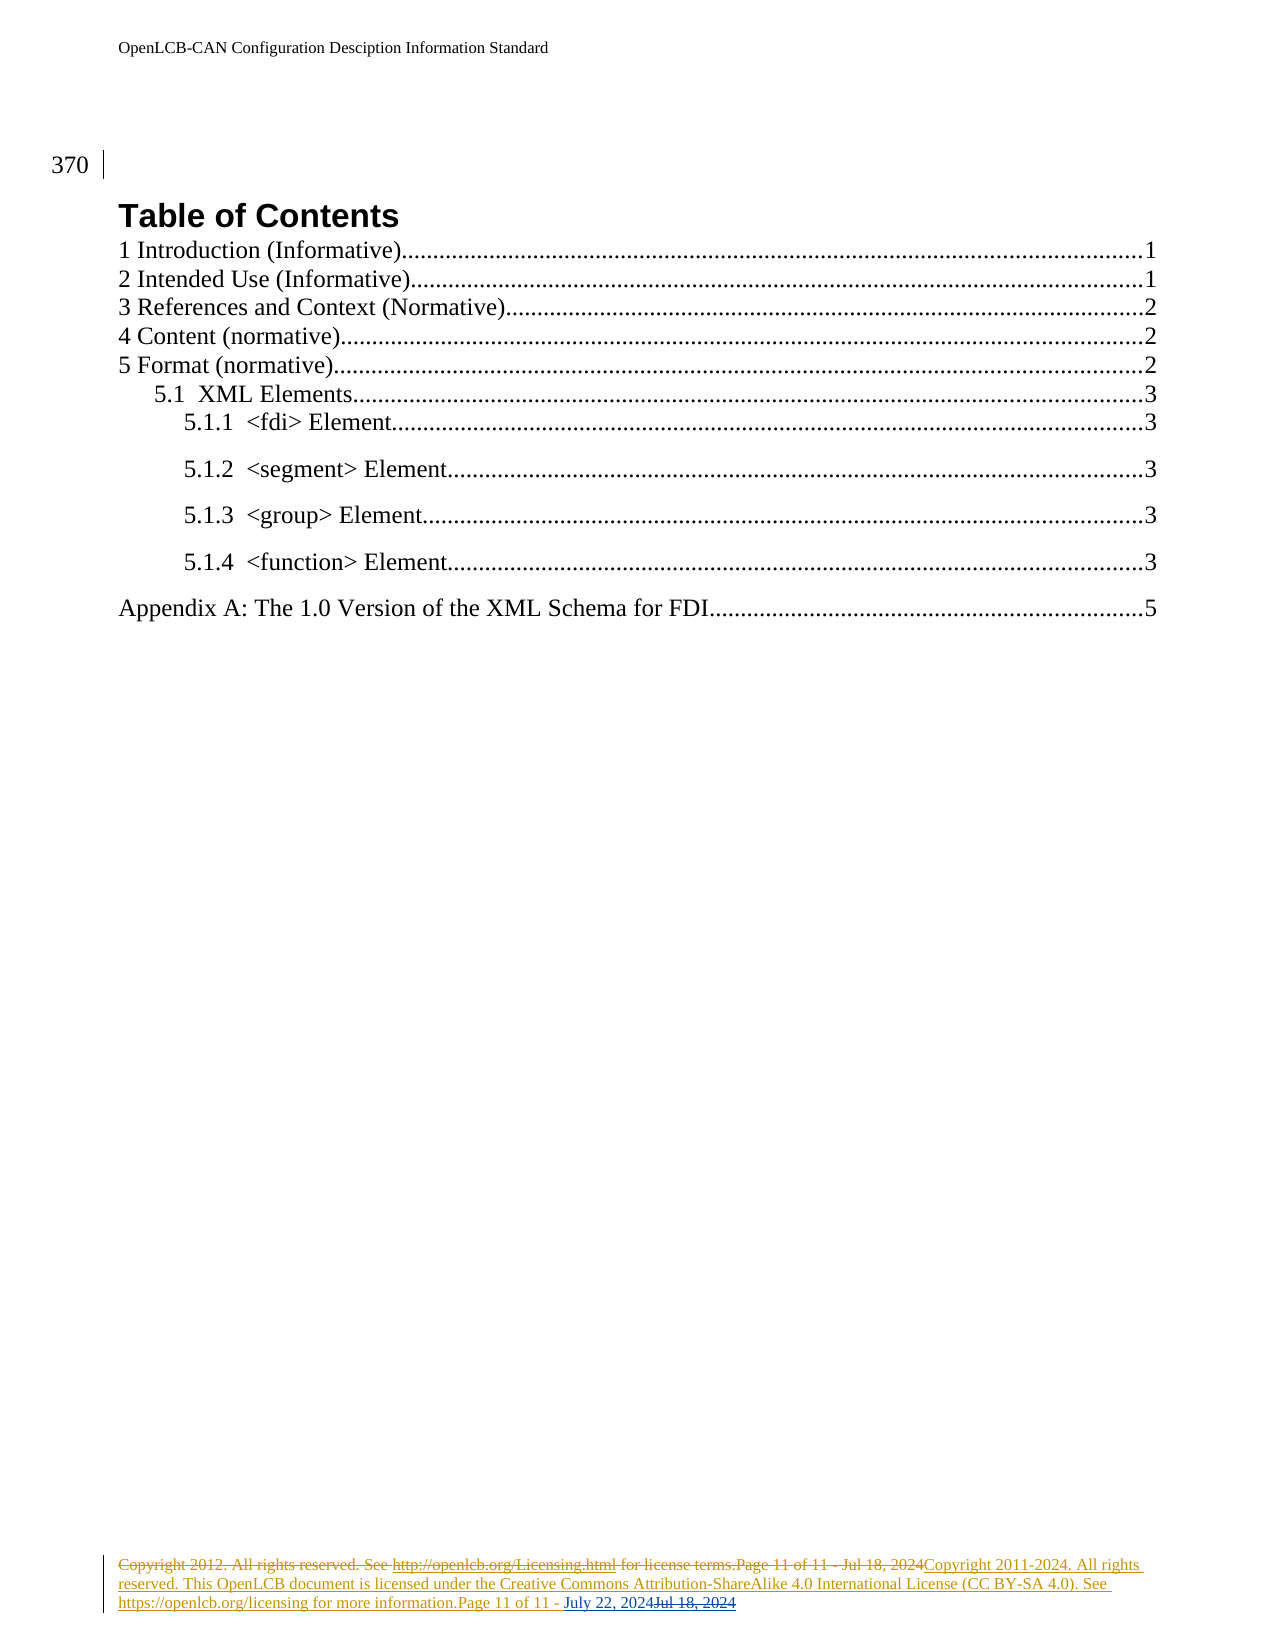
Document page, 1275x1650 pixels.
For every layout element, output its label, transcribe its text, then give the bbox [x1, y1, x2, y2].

text 1 Introduction (Informative) 1 [118, 235, 1157, 264]
text 4 Content (normative) 2 [118, 321, 1157, 350]
text 5.1.1 <fdi> Element 3 [177, 407, 1157, 436]
text 5 Format (normative) 2 [118, 350, 1157, 379]
text Appendix A: The 1.0 Version of the XML Schema for FDI 5 [118, 593, 1157, 622]
subtitle Table of Contents [118, 196, 1157, 235]
text 2 Intended Use (Informative) 1 [118, 264, 1157, 292]
text 5.1.4 <function> Element 3 [177, 547, 1157, 576]
text 5.1 XML Elements 3 [148, 379, 1157, 407]
text 5.1.2 <segment> Element 3 [177, 454, 1157, 483]
text 3 References and Context (Normative) 2 [118, 292, 1157, 321]
text 5.1.3 <group> Element 3 [177, 500, 1157, 529]
